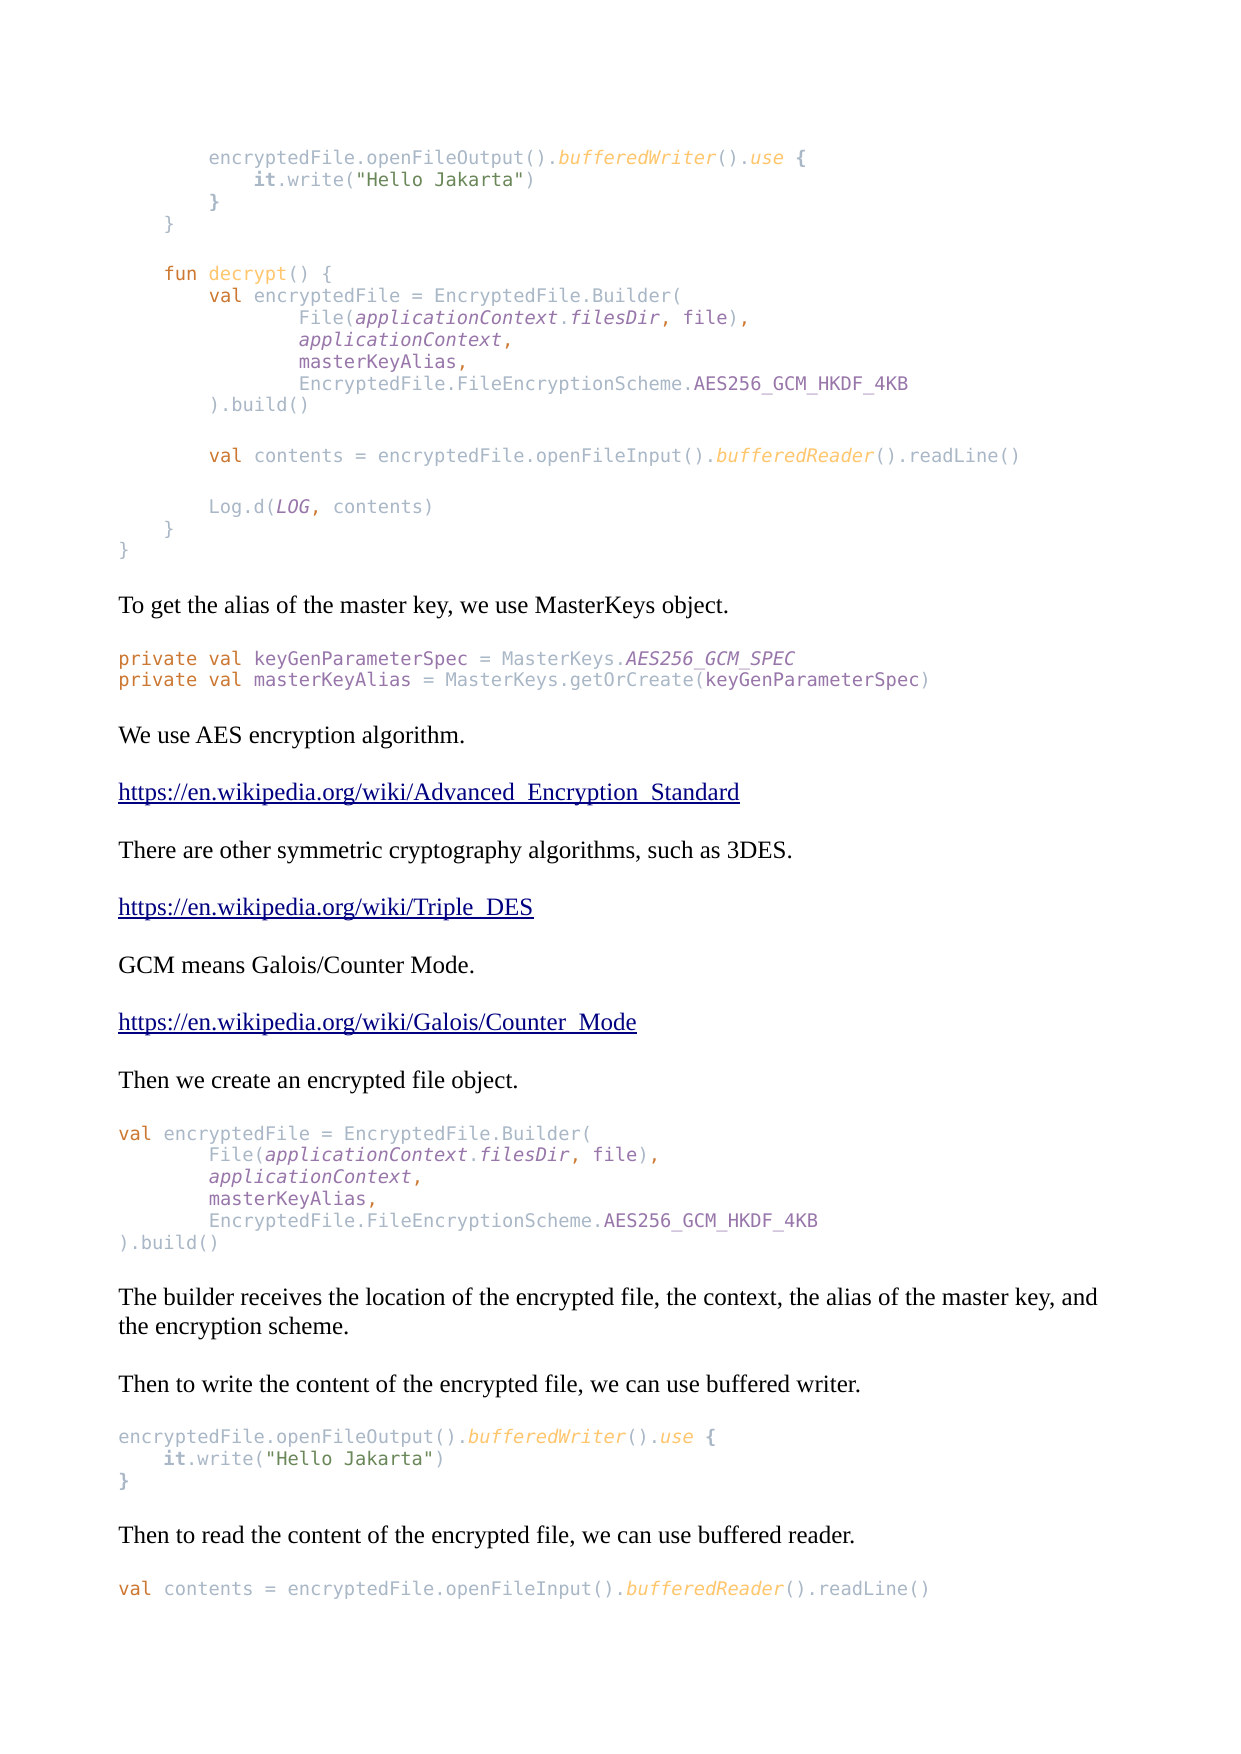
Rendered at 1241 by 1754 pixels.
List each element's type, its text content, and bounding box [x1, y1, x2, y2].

text We use AES encryption algorithm. [118, 720, 1122, 749]
text private val keyGenParameterSpec = MasterKeys.AES256_GCM_SPEC private val masterKeyAlias = MasterKeys.getOrCreate(keyGenParameterSpec) [118, 647, 1122, 691]
text Then we create an encrypted file object. [118, 1065, 1122, 1094]
text There are other symmetric cryptography algorithms, such as 3DES. [118, 835, 1122, 864]
text Then to read the content of the encrypted file, we can use buffered reader. [118, 1521, 1122, 1549]
text https://en.wikipedia.org/wiki/Galois/Counter_Mode [118, 1007, 1122, 1036]
text To get the alias of the master key, we use MasterKeys object. [118, 590, 1122, 619]
text encryptedFile.openFileOutput().bufferedWriter().use { it.write("Hello Jakarta") } } fun decrypt() { val encryptedFile = EncryptedFile.Builder( File(applicationContext.filesDir, file), applicationContext, masterKeyAlias, EncryptedFile.FileEncryptionScheme.AES256_GCM_HKDF_4KB ).build() val contents = encryptedFile.openFileInput().bufferedReader().readLine() Log.d(LOG, contents) } } [118, 118, 1122, 561]
text The builder receives the location of the encrypted file, the context, the alias of the master key, and the encryption scheme. [118, 1282, 1122, 1340]
text val contents = encryptedFile.openFileInput().bufferedReader().readLine() [118, 1578, 1122, 1600]
text Then to write the content of the encrypted file, we can use buffered writer. [118, 1369, 1122, 1397]
text val encryptedFile = EncryptedFile.Builder( File(applicationContext.filesDir, file), applicationContext, masterKeyAlias, EncryptedFile.FileEncryptionScheme.AES256_GCM_HKDF_4KB ).build() [118, 1122, 1122, 1254]
text https://en.wikipedia.org/wiki/Advanced_Encryption_Standard [118, 777, 1122, 806]
text GCM means Galois/Counter Mode. [118, 950, 1122, 979]
text encryptedFile.openFileOutput().bufferedWriter().use { it.write("Hello Jakarta") } [118, 1426, 1122, 1492]
text https://en.wikipedia.org/wiki/Triple_DES [118, 892, 1122, 921]
